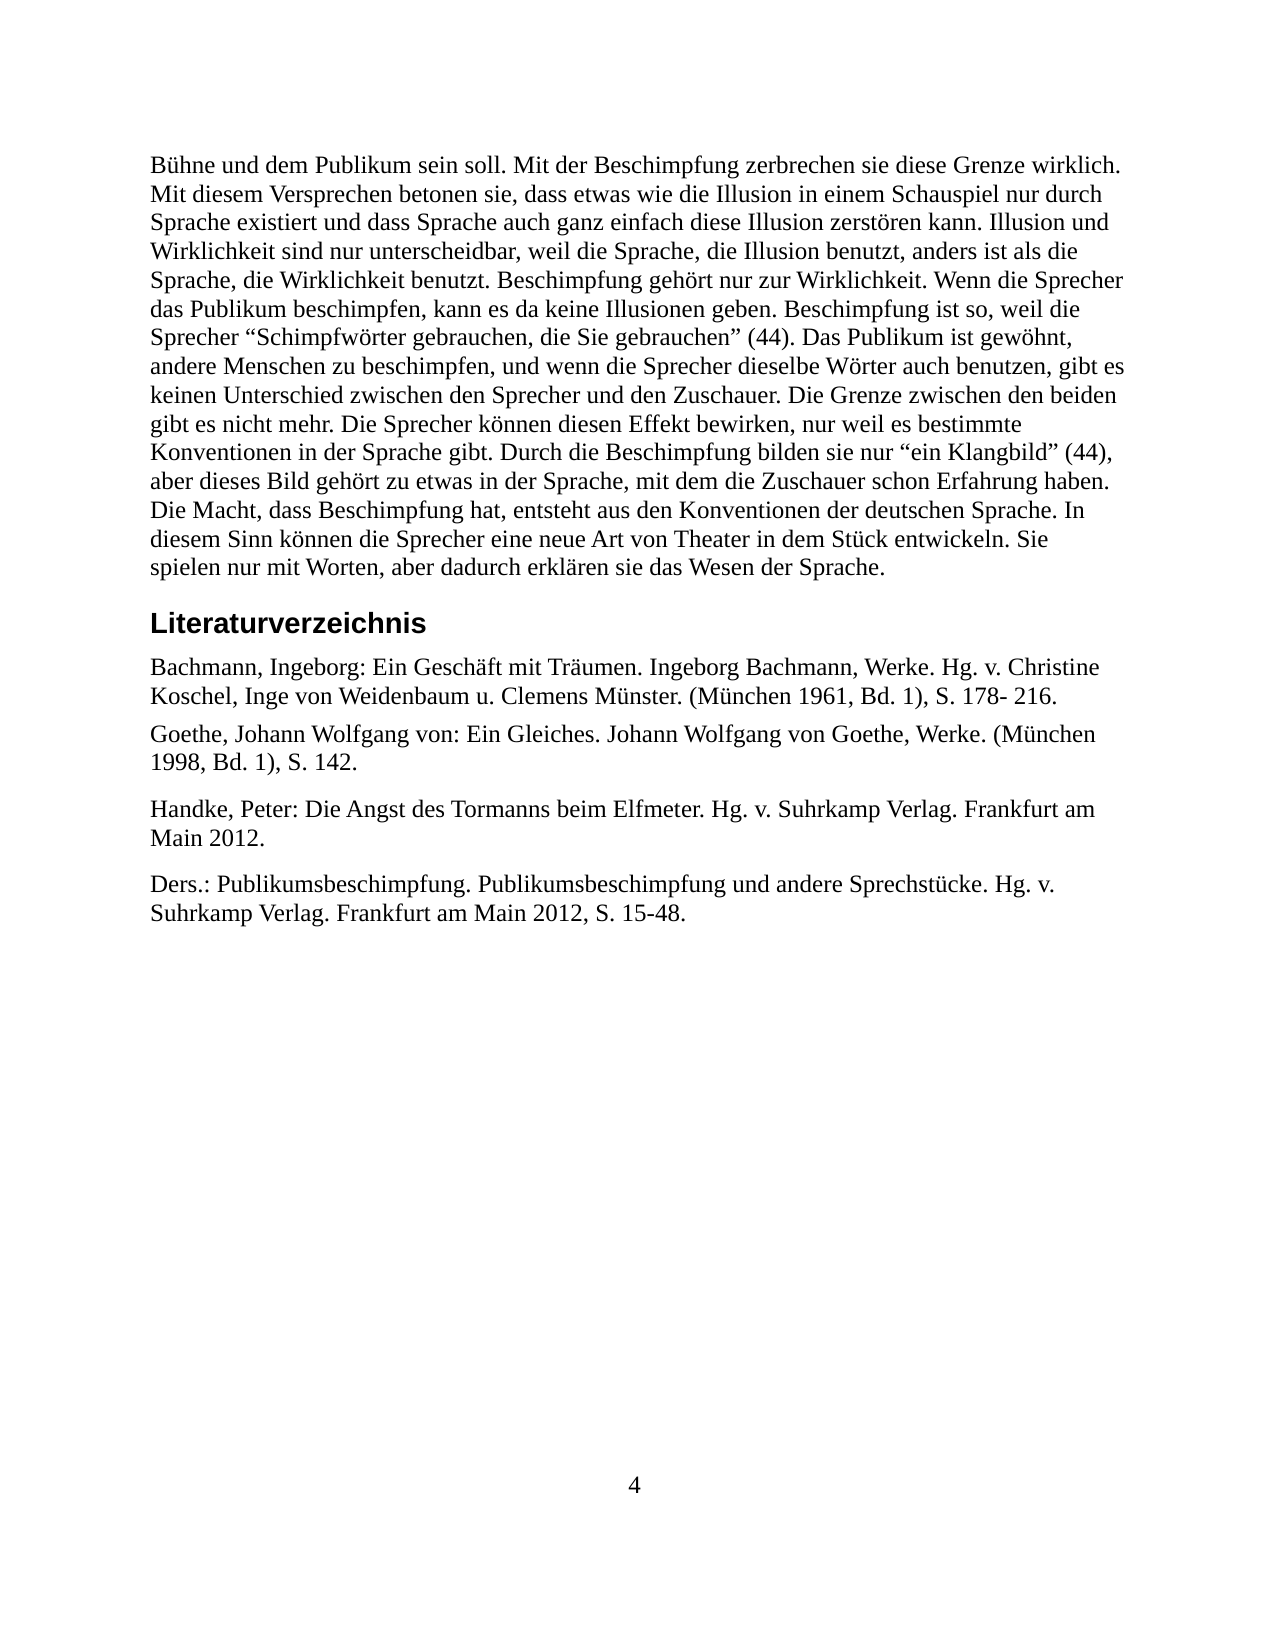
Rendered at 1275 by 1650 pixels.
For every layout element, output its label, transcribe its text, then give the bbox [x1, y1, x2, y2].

subtitle Literaturverzeichnis [150, 606, 1125, 640]
text Handke, Peter: Die Angst des Tormanns beim Elfmeter. Hg. v. Suhrkamp Verlag. Frankfurt am Main 2012. [150, 794, 1125, 852]
text Bachmann, Ingeborg: Ein Geschäft mit Träumen. Ingeborg Bachmann, Werke. Hg. v. Christine Koschel, Inge von Weidenbaum u. Clemens Münster. (München 1961, Bd. 1), S. 178- 216. [150, 652, 1125, 710]
text Goethe, Johann Wolfgang von: Ein Gleiches. Johann Wolfgang von Goethe, Werke. (München 1998, Bd. 1), S. 142. [150, 719, 1125, 776]
text Bühne und dem Publikum sein soll. Mit der Beschimpfung zerbrechen sie diese Grenze wirklich. Mit diesem Versprechen betonen sie, dass etwas wie die Illusion in einem Schauspiel nur durch Sprache existiert und dass Sprache auch ganz einfach diese Illusion zerstören kann. Illusion und Wirklichkeit sind nur unterscheidbar, weil die Sprache, die Illusion benutzt, anders ist als die Sprache, die Wirklichkeit benutzt. Beschimpfung gehört nur zur Wirklichkeit. Wenn die Sprecher das Publikum beschimpfen, kann es da keine Illusionen geben. Beschimpfung ist so, weil die Sprecher “Schimpfwörter gebrauchen, die Sie gebrauchen” (44). Das Publikum ist gewöhnt, andere Menschen zu beschimpfen, und wenn die Sprecher dieselbe Wörter auch benutzen, gibt es keinen Unterschied zwischen den Sprecher und den Zuschauer. Die Grenze zwischen den beiden gibt es nicht mehr. Die Sprecher können diesen Effekt bewirken, nur weil es bestimmte Konventionen in der Sprache gibt. Durch die Beschimpfung bilden sie nur “ein Klangbild” (44), aber dieses Bild gehört zu etwas in der Sprache, mit dem die Zuschauer schon Erfahrung haben. Die Macht, dass Beschimpfung hat, entsteht aus den Konventionen der deutschen Sprache. In diesem Sinn können die Sprecher eine neue Art von Theater in dem Stück entwickeln. Sie spielen nur mit Worten, aber dadurch erklären sie das Wesen der Sprache. [150, 150, 1125, 581]
text Ders.: Publikumsbeschimpfung. Publikumsbeschimpfung und andere Sprechstücke. Hg. v. Suhrkamp Verlag. Frankfurt am Main 2012, S. 15-48. [150, 869, 1125, 927]
